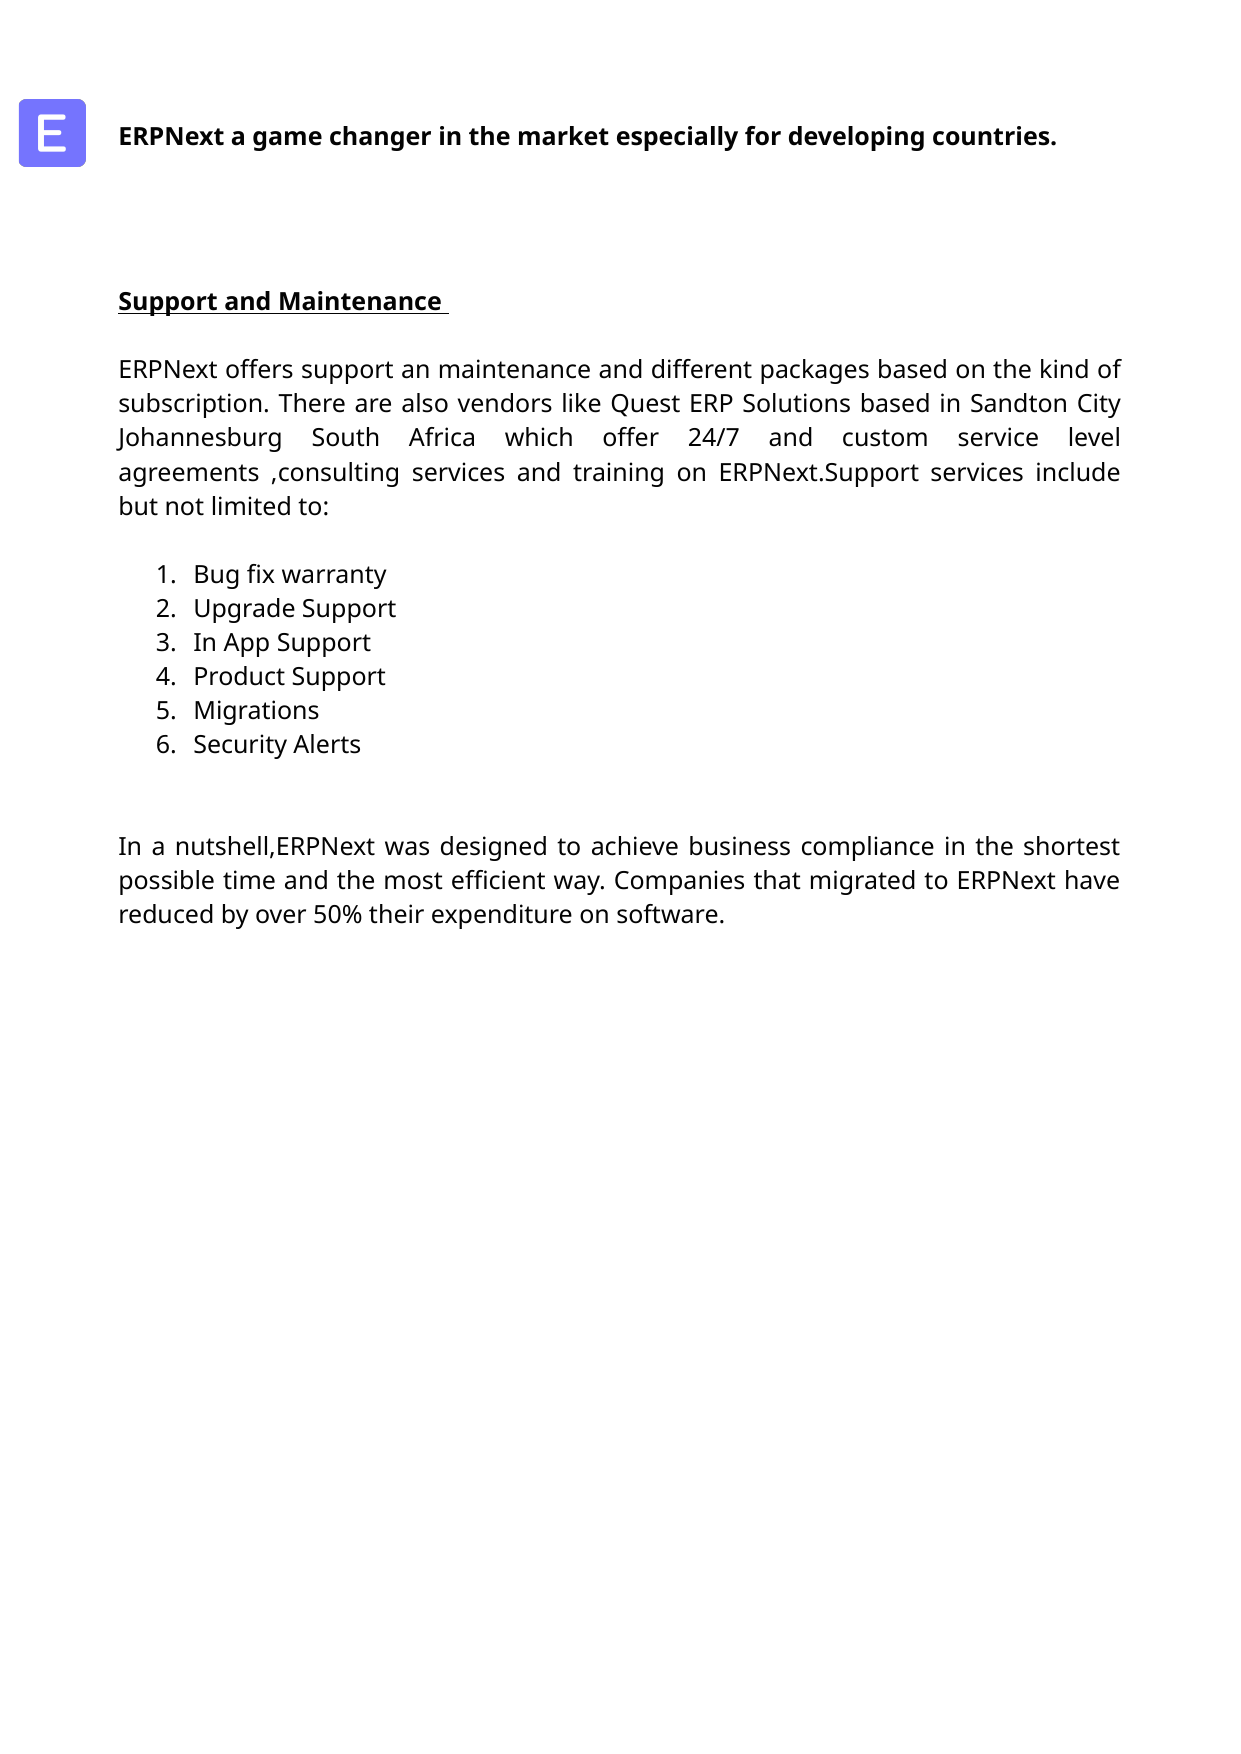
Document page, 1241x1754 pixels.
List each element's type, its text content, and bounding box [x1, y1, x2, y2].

list Security Alerts [156, 727, 1122, 761]
list Bug fix warranty [156, 556, 1122, 590]
list Upgrade Support [156, 590, 1122, 624]
text Support and Maintenance [118, 284, 1122, 318]
picture [18, 99, 86, 167]
list In App Support [156, 624, 1122, 658]
list Product Support [156, 658, 1122, 693]
list Migrations [156, 693, 1122, 727]
text In a nutshell,ERPNext was designed to achieve business compliance in the shortest possible time and the most efficient way. Companies that migrated to ERPNext have reduced by over 50% their expenditure on software. [118, 829, 1122, 931]
text ERPNext offers support an maintenance and different packages based on the kind of subscription. There are also vendors like Quest ERP Solutions based in Sandton City Johannesburg South Africa which offer 24/7 and custom service level agreements ,consulting services and training on ERPNext.Support services include but not limited to: [118, 352, 1122, 522]
